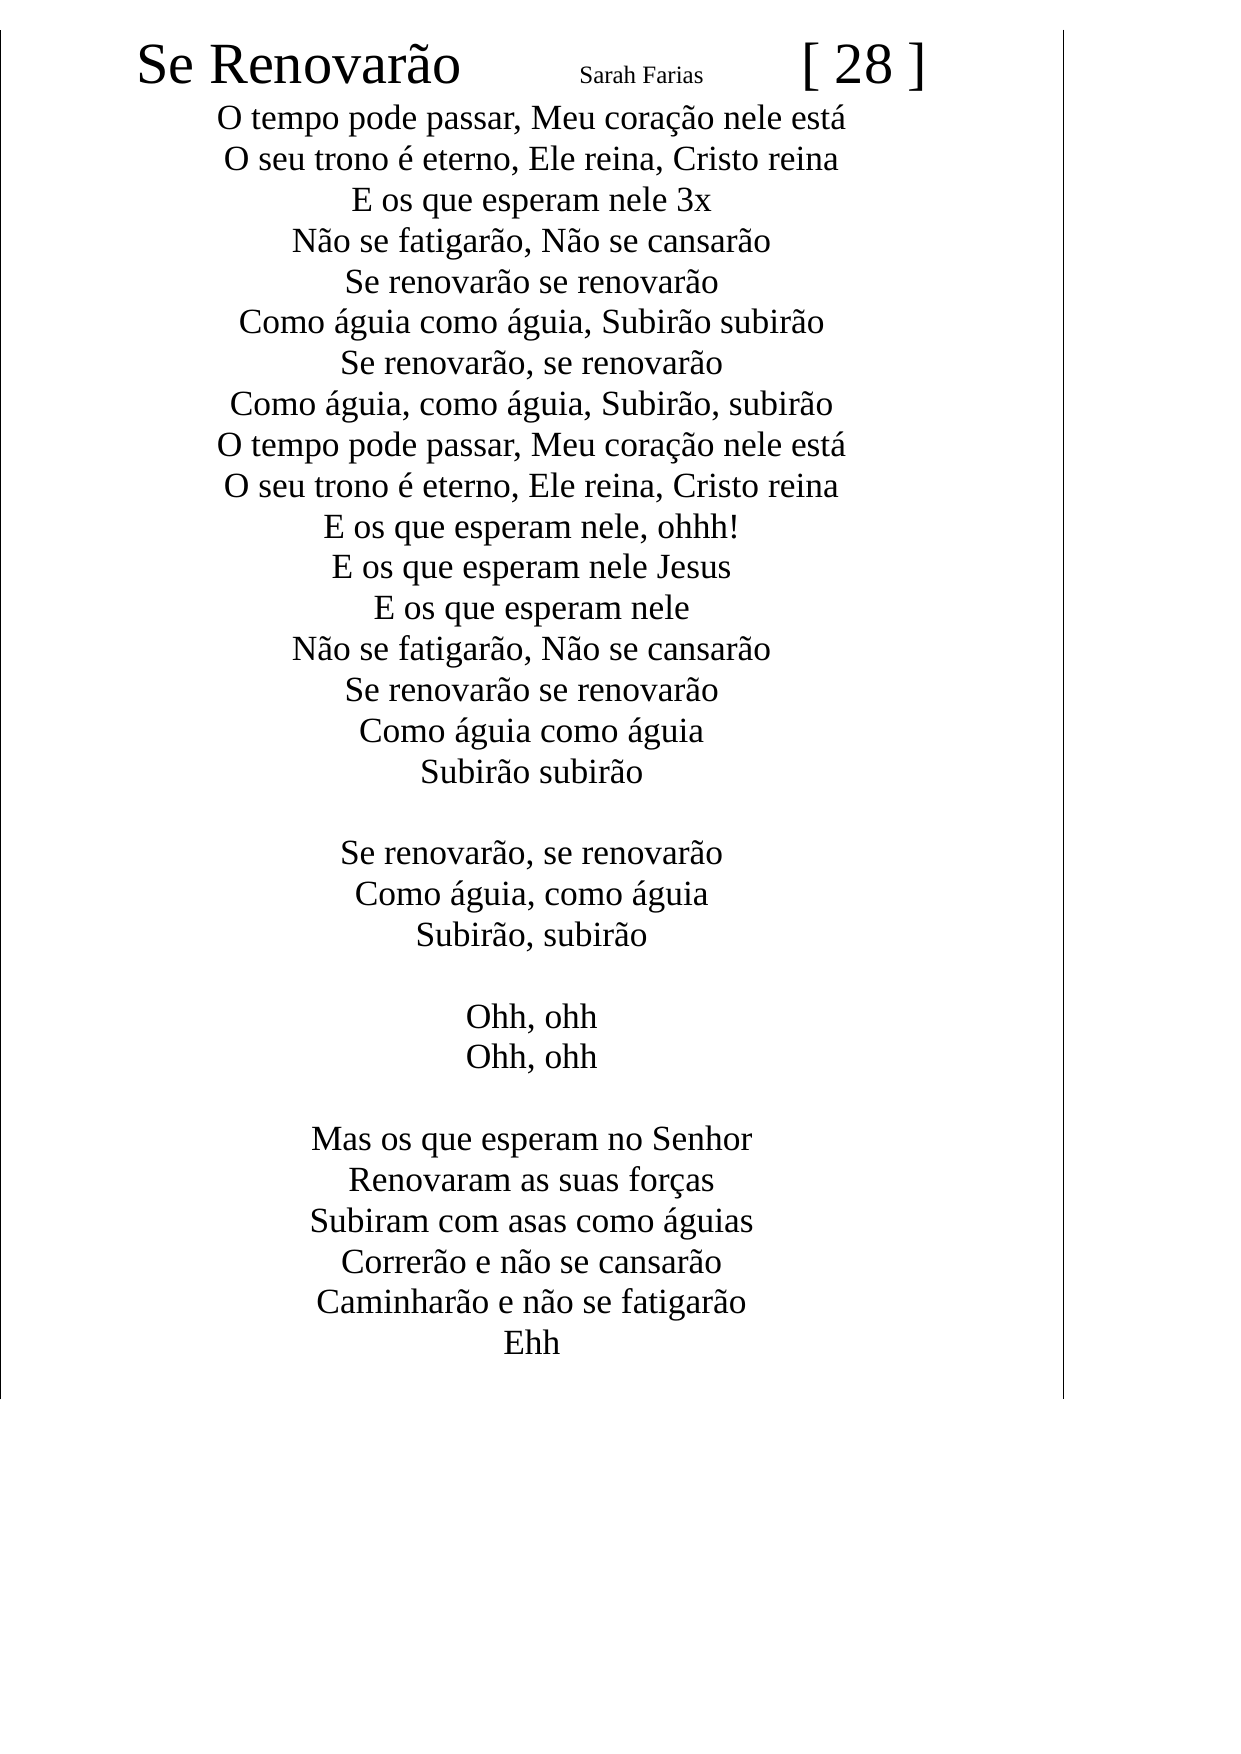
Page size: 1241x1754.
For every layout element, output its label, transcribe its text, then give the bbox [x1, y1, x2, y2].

text Não se fatigarão, Não se cansarão [29, 627, 1033, 668]
text Como águia, como águia, Subirão, subirão [29, 382, 1033, 423]
text O seu trono é eterno, Ele reina, Cristo reina [29, 137, 1033, 178]
text Se renovarão se renovarão [29, 260, 1033, 301]
text Não se fatigarão, Não se cansarão [29, 219, 1033, 260]
text Como águia como águia [29, 709, 1033, 750]
text Ohh, ohh [29, 1036, 1033, 1077]
text Ehh [29, 1322, 1033, 1362]
text Mas os que esperam no Senhor [29, 1117, 1033, 1158]
text Se renovarão, se renovarão [29, 342, 1033, 382]
text Subirão, subirão [29, 913, 1033, 954]
text Subirão subirão [29, 750, 1033, 791]
text Como águia, como águia [29, 872, 1033, 913]
text E os que esperam nele Jesus [29, 546, 1033, 587]
text E os que esperam nele, ohhh! [29, 505, 1033, 546]
text O tempo pode passar, Meu coração nele está [29, 97, 1033, 137]
text Se Renovarão Sarah Farias [ 28 ] [29, 29, 1033, 97]
text Subiram com asas como águias [29, 1199, 1033, 1240]
text E os que esperam nele 3x [29, 178, 1033, 219]
text Caminharão e não se fatigarão [29, 1281, 1033, 1322]
text Renovaram as suas forças [29, 1158, 1033, 1199]
text O tempo pode passar, Meu coração nele está [29, 423, 1033, 464]
text Ohh, ohh [29, 995, 1033, 1036]
text Se renovarão, se renovarão [29, 832, 1033, 872]
text Correrão e não se cansarão [29, 1240, 1033, 1281]
text O seu trono é eterno, Ele reina, Cristo reina [29, 464, 1033, 505]
text Como águia como águia, Subirão subirão [29, 301, 1033, 342]
text Se renovarão se renovarão [29, 668, 1033, 709]
text E os que esperam nele [29, 587, 1033, 627]
